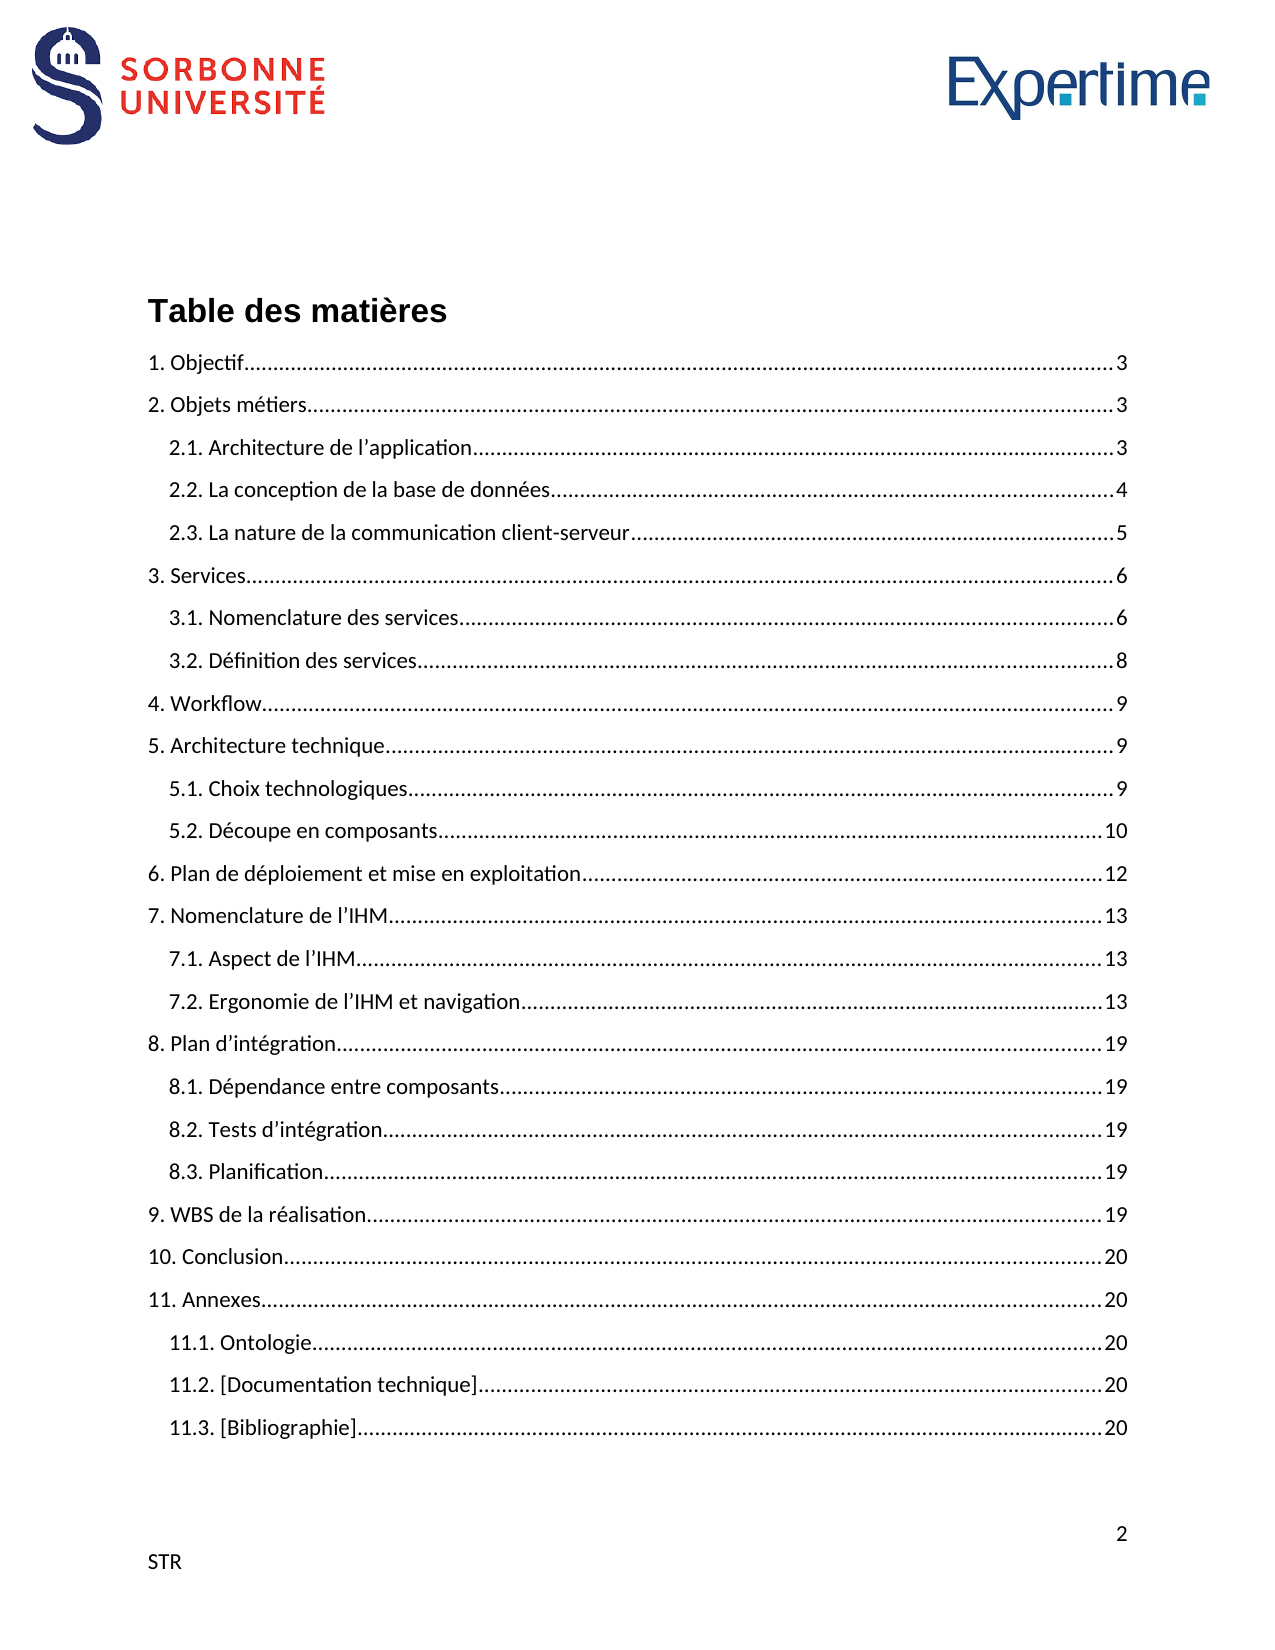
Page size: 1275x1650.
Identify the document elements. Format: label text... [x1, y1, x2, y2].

text 7. Nomenclature de l’IHM 13 [148, 902, 1127, 930]
text 4. Workflow 9 [148, 689, 1127, 717]
text 8.3. Planification 19 [168, 1157, 1127, 1185]
text 5.1. Choix technologiques 9 [168, 774, 1127, 802]
picture [945, 52, 1210, 120]
text 2.1. Architecture de l’application 3 [168, 433, 1127, 461]
text 5.2. Découpe en composants 10 [168, 816, 1127, 844]
text 3. Services 6 [148, 561, 1127, 589]
text 1. Objectif 3 [148, 348, 1127, 376]
text 2. Objets métiers 3 [148, 390, 1127, 418]
text 2.3. La nature de la communication client-serveur 5 [168, 518, 1127, 546]
text 11.2. [Documentation technique] 20 [168, 1370, 1127, 1398]
text 10. Conclusion 20 [148, 1242, 1127, 1271]
text 8.1. Dépendance entre composants 19 [168, 1072, 1127, 1100]
subtitle Table des matières [148, 291, 1127, 329]
text 2.2. La conception de la base de données 4 [168, 476, 1127, 504]
text 3.2. Définition des services 8 [168, 646, 1127, 674]
text 6. Plan de déploiement et mise en exploitation 12 [148, 859, 1127, 887]
text 5. Architecture technique 9 [148, 731, 1127, 759]
text 11.3. [Bibliographie] 20 [168, 1413, 1127, 1441]
text 7.1. Aspect de l’IHM 13 [168, 944, 1127, 972]
text 11.1. Ontologie 20 [168, 1328, 1127, 1356]
text 11. Annexes 20 [148, 1285, 1127, 1313]
text 9. WBS de la réalisation 19 [148, 1200, 1127, 1228]
picture [31, 26, 325, 145]
text 8. Plan d’intégration 19 [148, 1029, 1127, 1057]
text 8.2. Tests d’intégration 19 [168, 1115, 1127, 1143]
text 7.2. Ergonomie de l’IHM et navigation 13 [168, 987, 1127, 1015]
text 3.1. Nomenclature des services 6 [168, 603, 1127, 631]
